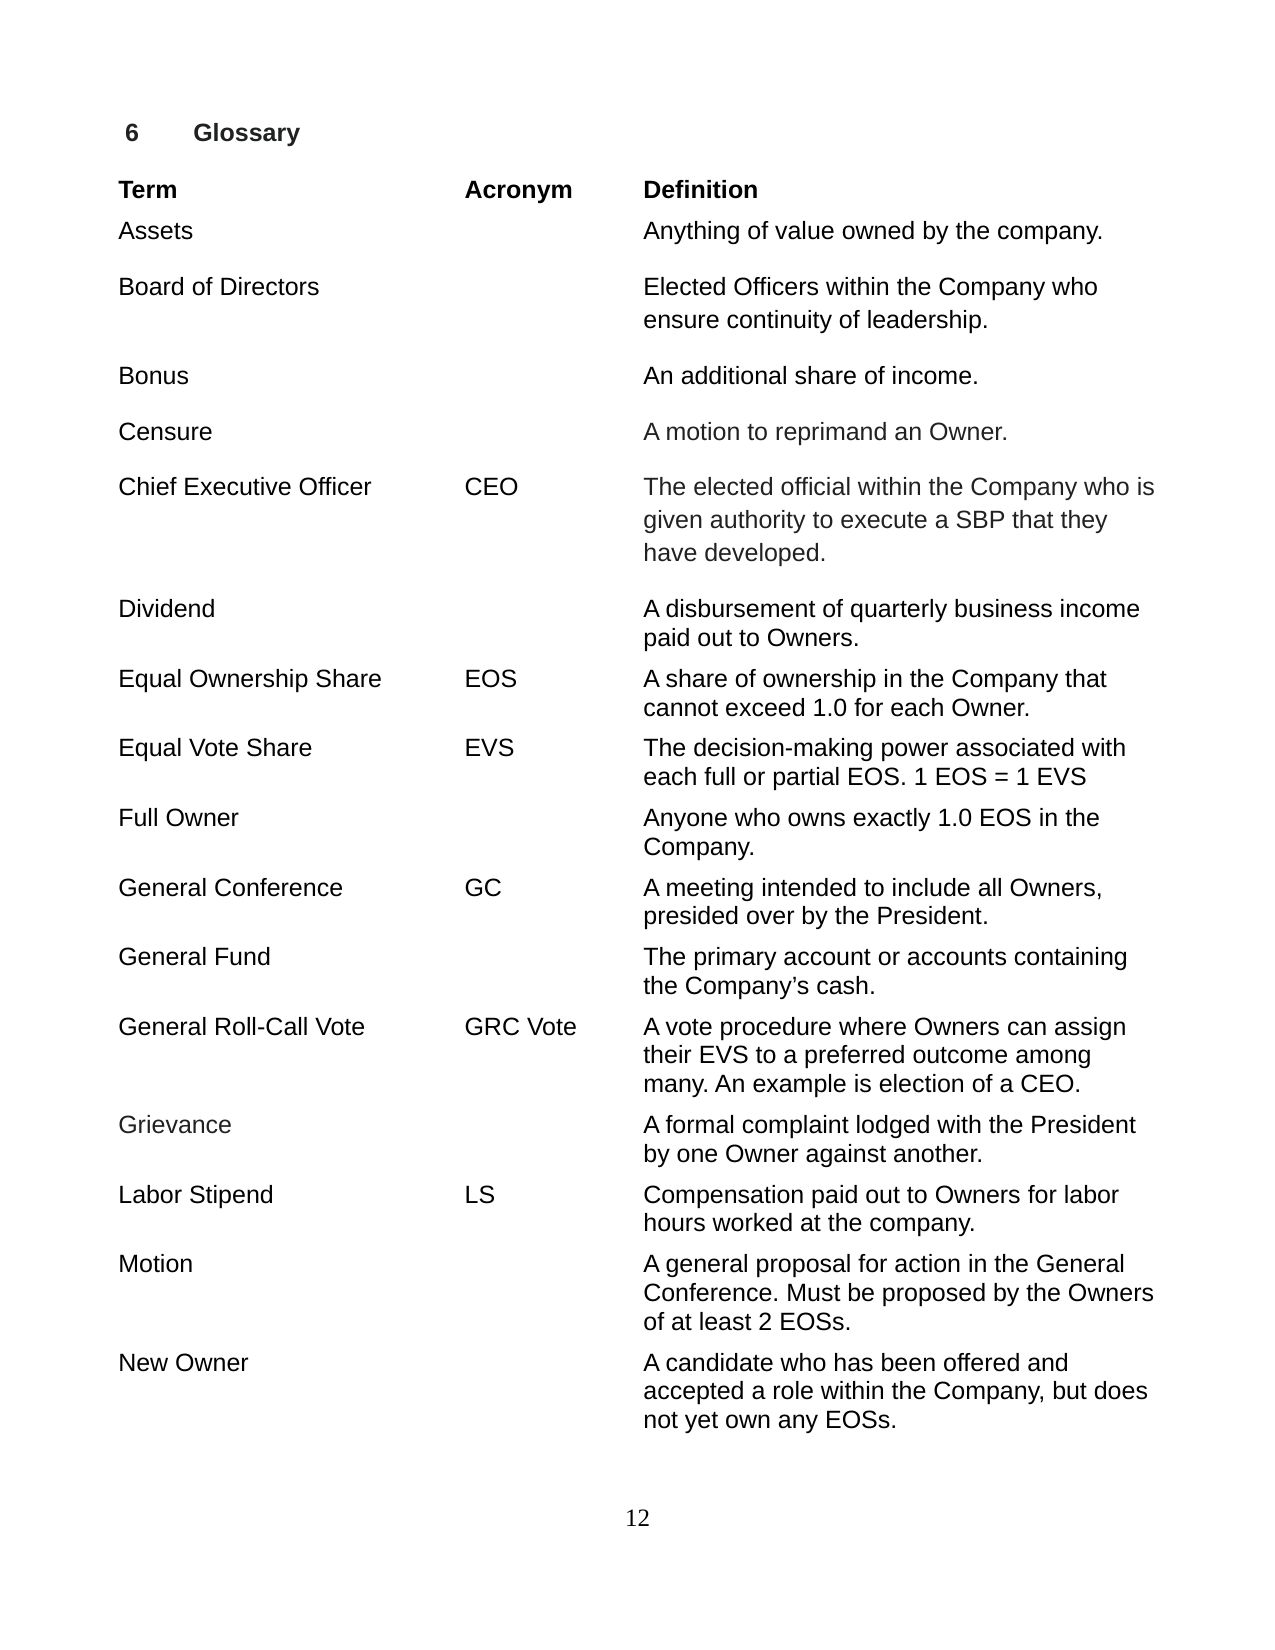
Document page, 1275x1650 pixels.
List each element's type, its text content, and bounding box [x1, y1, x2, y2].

table_cell General Fund [118, 936, 464, 1006]
table_cell [464, 1342, 643, 1469]
table_cell Chief Executive Officer [118, 466, 464, 588]
table_cell [464, 936, 643, 1006]
table_cell [464, 797, 643, 867]
table_cell The elected official within the Company who is given authority to execute a SBP that they have developed. [643, 466, 1157, 588]
table_cell Labor Stipend [118, 1174, 464, 1243]
table_cell A vote procedure where Owners can assign their EVS to a preferred outcome among many. An example is election of a CEO. [643, 1006, 1157, 1104]
table_cell A share of ownership in the Company that cannot exceed 1.0 for each Owner. [643, 658, 1157, 727]
table_cell A meeting intended to include all Owners, presided over by the President. [643, 867, 1157, 936]
table_cell Full Owner [118, 797, 464, 867]
table_cell Bonus [118, 355, 464, 411]
table_cell [464, 266, 643, 355]
table_cell A disbursement of quarterly business income paid out to Owners. [643, 588, 1157, 658]
table_cell Anyone who owns exactly 1.0 EOS in the Company. [643, 797, 1157, 867]
table_cell Board of Directors [118, 266, 464, 355]
table_cell Censure [118, 411, 464, 466]
table_header Definition [643, 169, 1157, 210]
table_cell Equal Vote Share [118, 728, 464, 797]
table_cell New Owner [118, 1342, 464, 1469]
table_cell The decision-making power associated with each full or partial EOS. 1 EOS = 1 EVS [643, 728, 1157, 797]
table_cell EOS [464, 658, 643, 727]
table_cell EVS [464, 728, 643, 797]
table_cell Grievance [118, 1104, 464, 1174]
table_cell A candidate who has been offered and accepted a role within the Company, but does not yet own any EOSs. [643, 1342, 1157, 1469]
table_cell GRC Vote [464, 1006, 643, 1104]
table_header Term [118, 169, 464, 210]
table_header Acronym [464, 169, 643, 210]
table_cell Dividend [118, 588, 464, 658]
table_cell A formal complaint lodged with the President by one Owner against another. [643, 1104, 1157, 1174]
table_cell [464, 210, 643, 266]
subtitle Glossary [118, 118, 1157, 147]
table_cell [464, 1243, 643, 1342]
table_cell Assets [118, 210, 464, 266]
table_cell [464, 588, 643, 658]
table_cell LS [464, 1174, 643, 1243]
table_cell Elected Officers within the Company who ensure continuity of leadership. [643, 266, 1157, 355]
table_cell Motion [118, 1243, 464, 1342]
table_cell Equal Ownership Share [118, 658, 464, 727]
table_cell General Conference [118, 867, 464, 936]
table_cell CEO [464, 466, 643, 588]
table_cell An additional share of income. [643, 355, 1157, 411]
table_cell General Roll-Call Vote [118, 1006, 464, 1104]
table_cell Compensation paid out to Owners for labor hours worked at the company. [643, 1174, 1157, 1243]
table_cell GC [464, 867, 643, 936]
table_cell A general proposal for action in the General Conference. Must be proposed by the Owners of at least 2 EOSs. [643, 1243, 1157, 1342]
table_cell [464, 411, 643, 466]
table_cell [464, 1104, 643, 1174]
table_cell A motion to reprimand an Owner. [643, 411, 1157, 466]
table_cell The primary account or accounts containing the Company’s cash. [643, 936, 1157, 1006]
table_cell Anything of value owned by the company. [643, 210, 1157, 266]
table_cell [464, 355, 643, 411]
